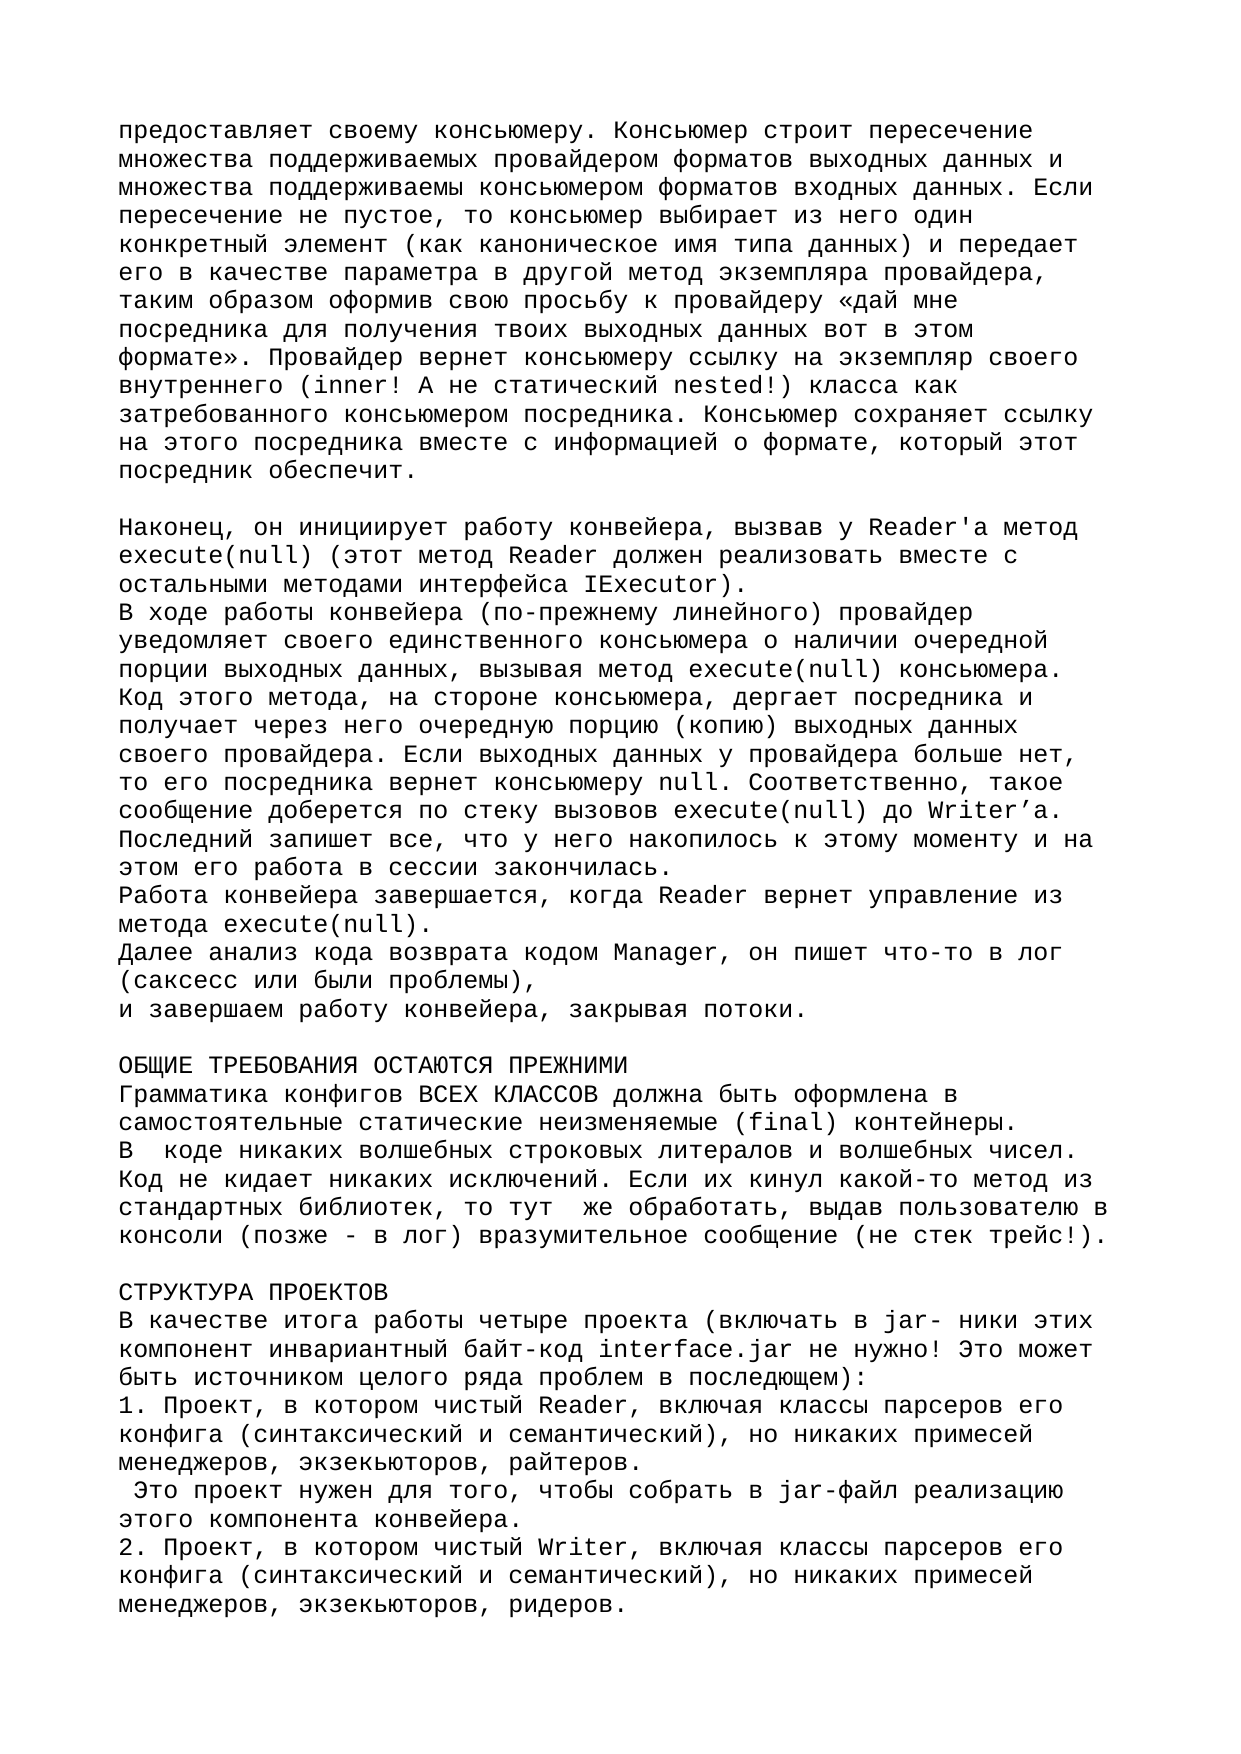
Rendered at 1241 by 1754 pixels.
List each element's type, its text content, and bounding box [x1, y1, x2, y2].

text Грамматика конфигов ВСЕХ КЛАССОВ должна быть оформлена в самостоятельные статические неизменяемые (final) контейнеры. [118, 1081, 1122, 1138]
text СТРУКТУРА ПРОЕКТОВ [118, 1280, 1122, 1308]
text 2. Проект, в котором чистый Writer, включая классы парсеров его конфига (синтаксический и семантический), но никаких примесей менеджеров, экзекьюторов, ридеров. [118, 1535, 1122, 1620]
text предоставляет своему консьюмеру. Консьюмер строит пересечение множества поддерживаемых провайдером форматов выходных данных и множества поддерживаемы консьюмером форматов входных данных. Если пересечение не пустое, то консьюмер выбирает из него один конкретный элемент (как каноническое имя типа данных) и передает его в качестве параметра в другой метод экземпляра провайдера, таким образом оформив свою просьбу к провайдеру «дай мне посредника для получения твоих выходных данных вот в этом формате». Провайдер вернет консьюмеру ссылку на экземпляр своего внутреннего (inner! А не статический nested!) класса как затребованного консьюмером посредника. Консьюмер сохраняет ссылку на этого посредника вместе с информацией о формате, который этот посредник обеспечит. [118, 118, 1122, 486]
text В ходе работы конвейера (по-прежнему линейного) провайдер уведомляет своего единственного консьюмера о наличии очередной порции выходных данных, вызывая метод execute(null) консьюмера. Код этого метода, на стороне консьюмера, дергает посредника и получает через него очередную порцию (копию) выходных данных своего провайдера. Если выходных данных у провайдера больше нет, то его посредника вернет консьюмеру null. Соответственно, такое сообщение доберется по стеку вызовов execute(null) до Writer’а. Последний запишет все, что у него накопилось к этому моменту и на этом его работа в сессии закончилась. [118, 600, 1122, 883]
text Работа конвейера завершается, когда Reader вернет управление из метода execute(null). [118, 883, 1122, 940]
text Это проект нужен для того, чтобы собрать в jar-файл реализацию этого компонента конвейера. [118, 1478, 1122, 1535]
text Код не кидает никаких исключений. Если их кинул какой-то метод из стандартных библиотек, то тут же обработать, выдав пользователю в консоли (позже - в лог) вразумительное сообщение (не стек трейс!). [118, 1166, 1122, 1251]
text Наконец, он инициирует работу конвейера, вызвав у Reader'а метод execute(null) (этот метод Reader должен реализовать вместе с остальными методами интерфейса IExecutor). [118, 515, 1122, 600]
text Далее анализ кода возврата кодом Manager, он пишет что-то в лог (саксесс или были проблемы), [118, 940, 1122, 996]
text В качестве итога работы четыре проекта (включать в jar- ники этих компонент инвариантный байт-код interface.jar не нужно! Это может быть источником целого ряда проблем в последющем): [118, 1308, 1122, 1393]
text ОБЩИЕ ТРЕБОВАНИЯ ОСТАЮТСЯ ПРЕЖНИМИ [118, 1053, 1122, 1081]
text В коде никаких волшебных строковых литералов и волшебных чисел. [118, 1138, 1122, 1166]
text 1. Проект, в котором чистый Reader, включая классы парсеров его конфига (синтаксический и семантический), но никаких примесей менеджеров, экзекьюторов, райтеров. [118, 1393, 1122, 1478]
text и завершаем работу конвейера, закрывая потоки. [118, 996, 1122, 1025]
